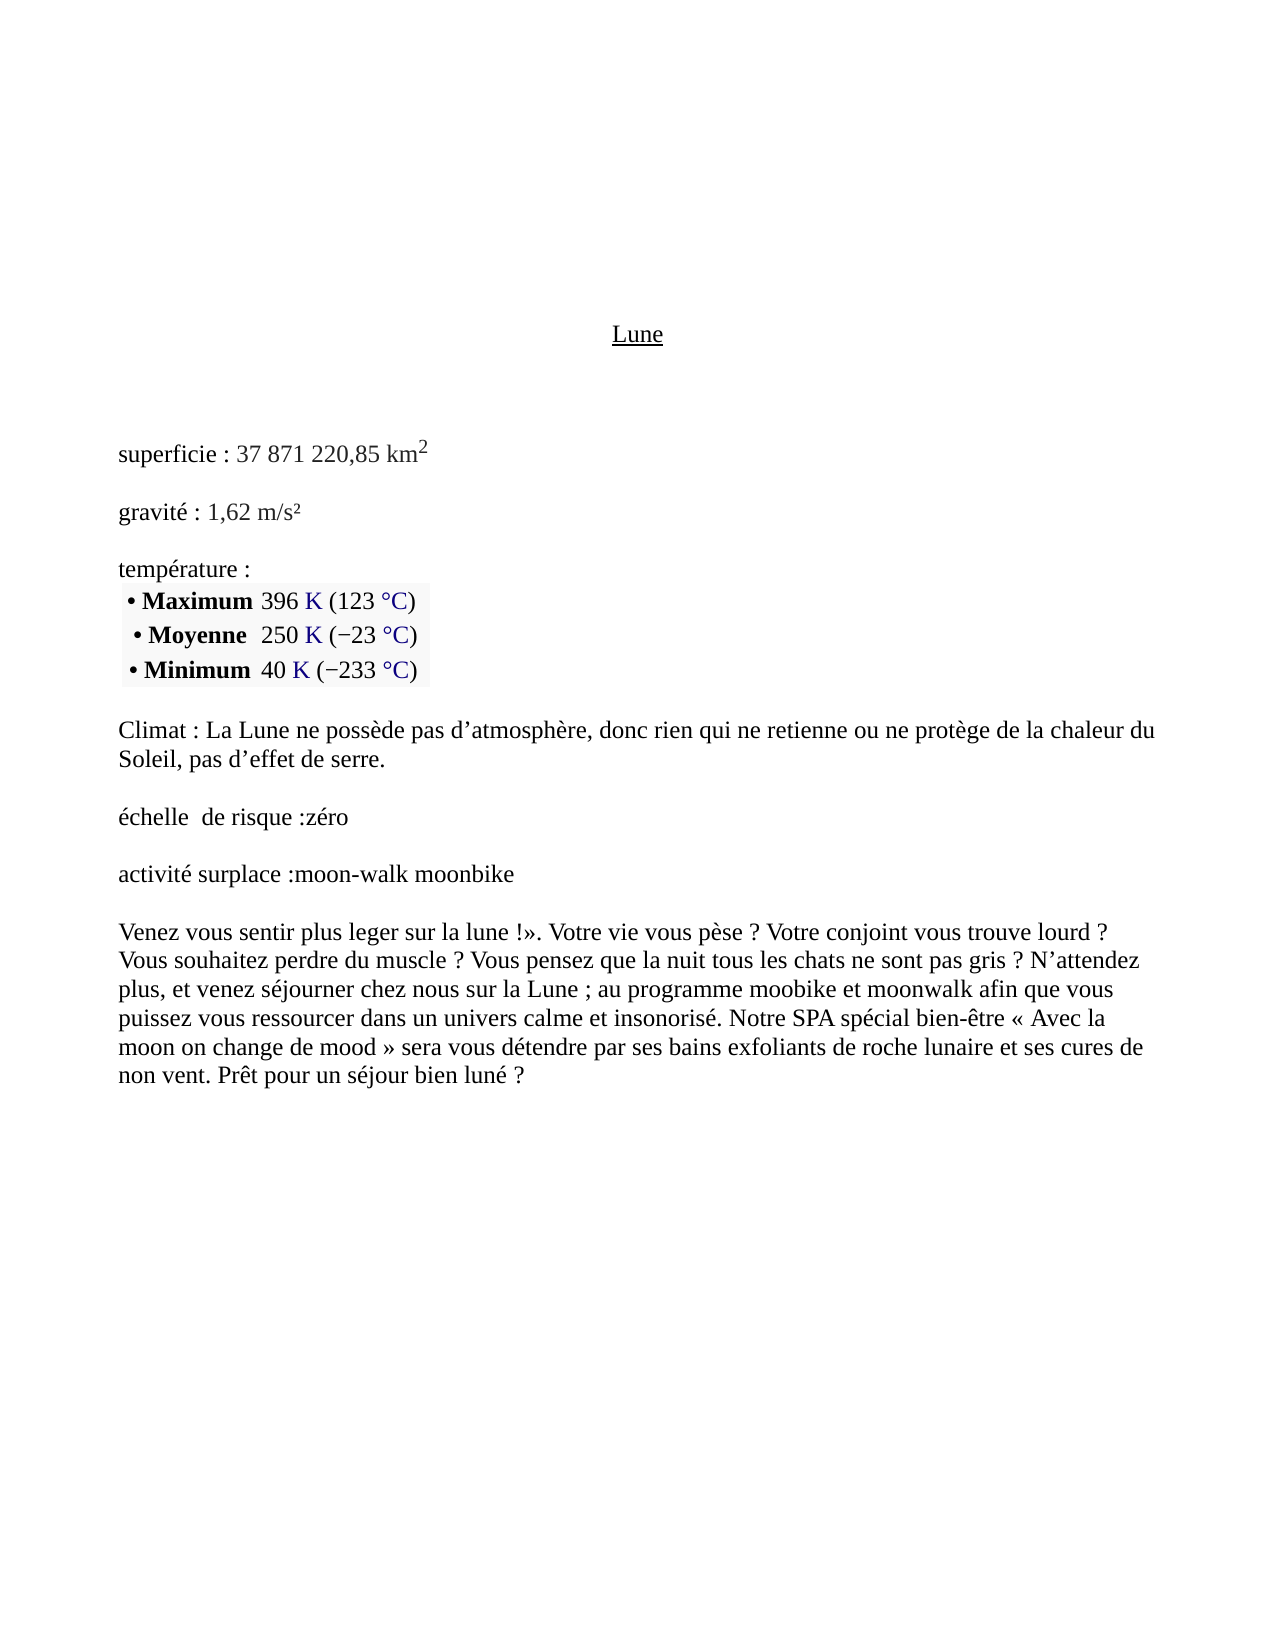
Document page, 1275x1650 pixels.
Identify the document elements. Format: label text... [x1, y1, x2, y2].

text Lune [118, 319, 1157, 348]
text activité surplace :moon-walk moonbike [118, 859, 1157, 888]
text Climat : La Lune ne possède pas d’atmosphère, donc rien qui ne retienne ou ne protège de la chaleur du Soleil, pas d’effet de serre. [118, 715, 1157, 773]
text température : [118, 554, 1157, 583]
table_cell • Moyenne [122, 618, 258, 652]
text superficie : 37 871 220,85 km2 [118, 434, 1157, 468]
table_header 396 K (123 °C) [258, 583, 430, 617]
table_cell 250 K (−23 °C) [258, 618, 430, 652]
text échelle de risque :zéro [118, 802, 1157, 830]
text Venez vous sentir plus leger sur la lune !». Votre vie vous pèse ? Votre conjoint vous trouve lourd ? Vous souhaitez perdre du muscle ? Vous pensez que la nuit tous les chats ne sont pas gris ? N’attendez plus, et venez séjourner chez nous sur la Lune ; au programme moobike et moonwalk afin que vous puissez vous ressourcer dans un univers calme et insonorisé. Notre SPA spécial bien-être « Avec la moon on change de mood » sera vous détendre par ses bains exfoliants de roche lunaire et ses cures de non vent. Prêt pour un séjour bien luné ? [118, 917, 1157, 1089]
table_cell • Minimum [122, 652, 258, 687]
table_header • Maximum [122, 583, 258, 617]
text gravité : 1,62 m/s² [118, 497, 1157, 525]
table_cell 40 K (−233 °C) [258, 652, 430, 687]
